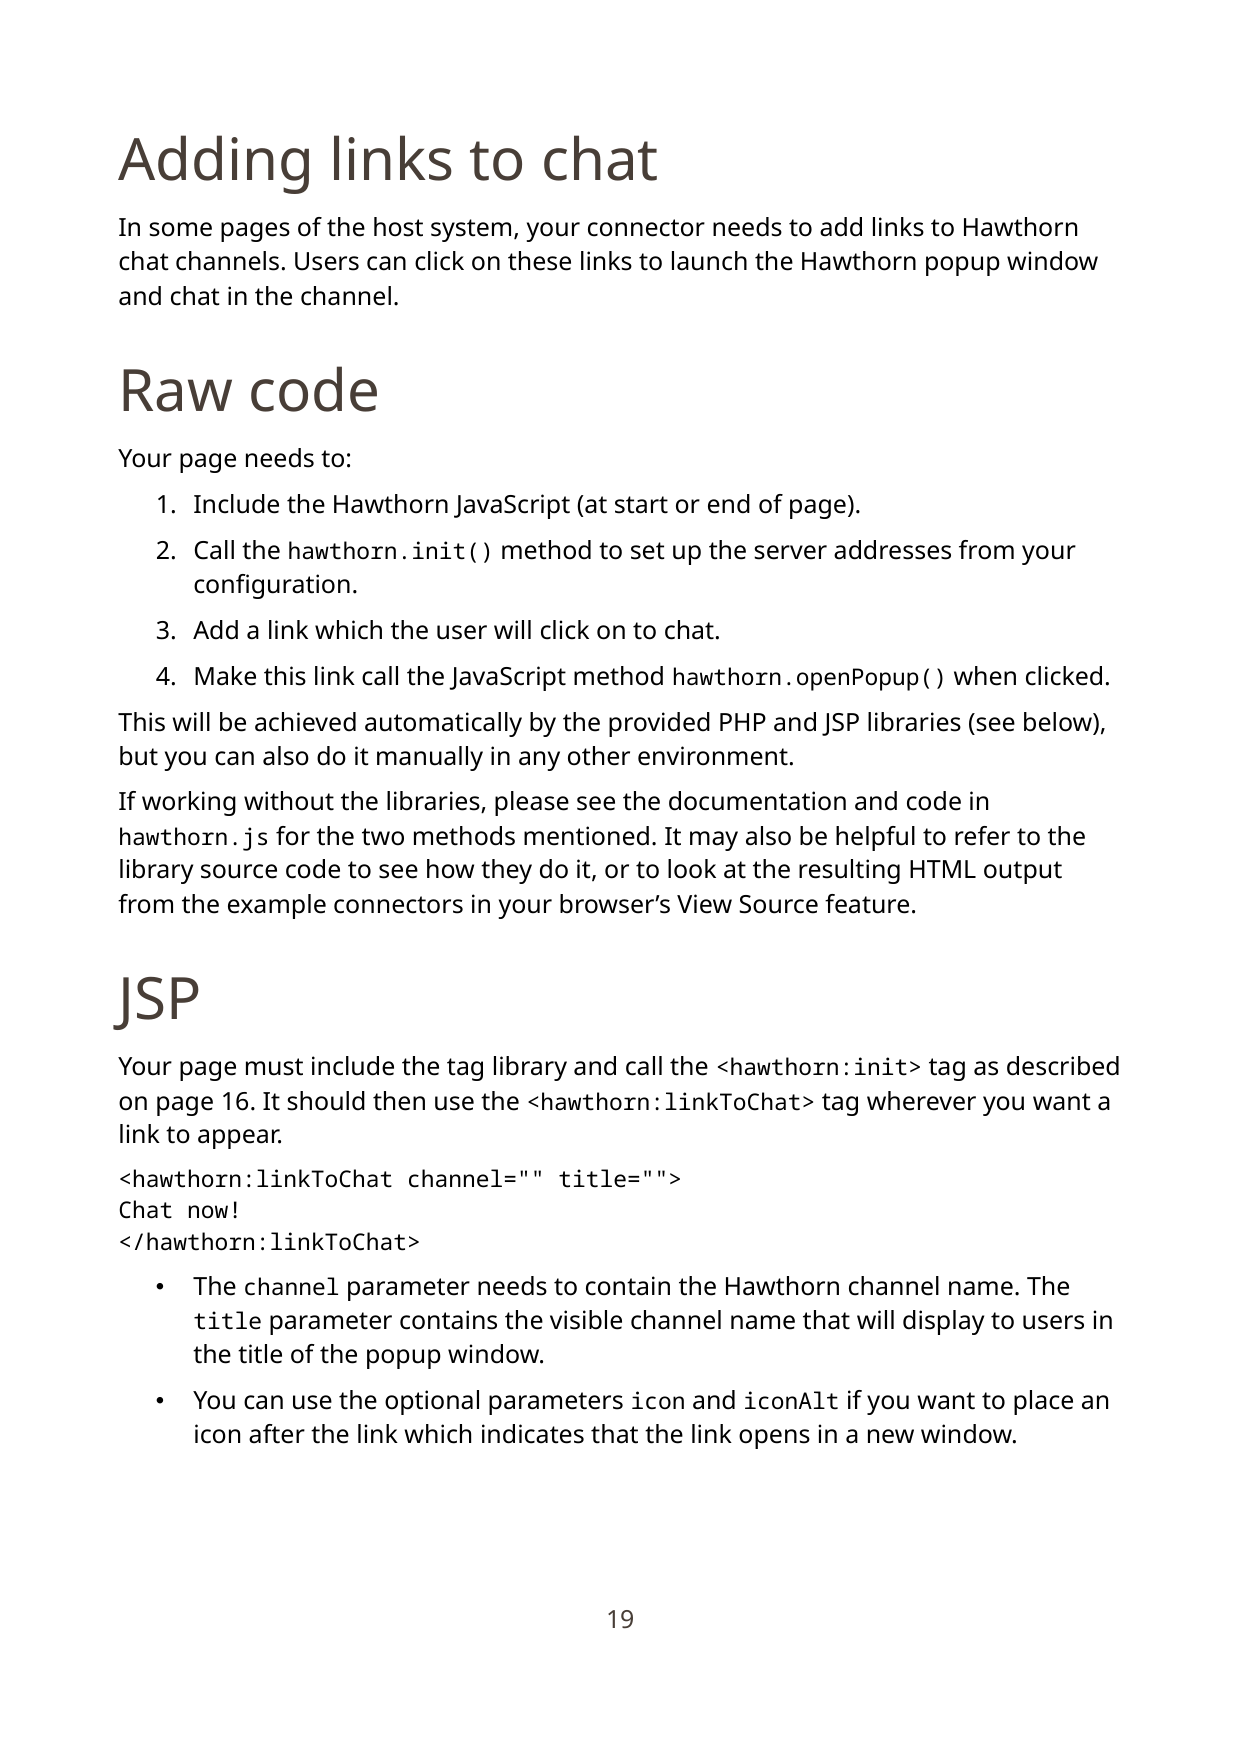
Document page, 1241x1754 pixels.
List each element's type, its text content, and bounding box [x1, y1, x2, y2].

subtitle JSP [118, 957, 1122, 1037]
text <hawthorn:linkToChat channel="" title=""> Chat now! </hawthorn:linkToChat> [118, 1163, 1122, 1257]
list Include the Hawthorn JavaScript (at start or end of page). [156, 487, 1122, 521]
text In some pages of the host system, your connector needs to add links to Hawthorn chat channels. Users can click on these links to launch the Hawthorn popup window and chat in the channel. [118, 210, 1122, 312]
text If working without the libraries, please see the documentation and code in hawthorn.js for the two methods mentioned. It may also be helpful to refer to the library source code to see how they do it, or to look at the resulting HTML output from the example connectors in your browser’s View Source feature. [118, 784, 1122, 920]
list Call the hawthorn.init() method to set up the server addresses from your configuration. [156, 533, 1122, 601]
list Add a link which the user will click on to chat. [156, 612, 1122, 647]
text Your page needs to: [118, 441, 1122, 475]
list You can use the optional parameters icon and iconAlt if you want to place an icon after the link which indicates that the link opens in a new window. [156, 1382, 1122, 1451]
subtitle Raw code [118, 349, 1122, 428]
list The channel parameter needs to contain the Hawthorn channel name. The title parameter contains the visible channel name that will display to users in the title of the popup window. [156, 1268, 1122, 1371]
text Your page must include the tag library and call the <hawthorn:init> tag as described on page 10. It should then use the <hawthorn:linkToChat> tag wherever you want a link to appear. [118, 1049, 1122, 1151]
subtitle Adding links to chat [118, 118, 1122, 198]
text This will be achieved automatically by the provided PHP and JSP libraries (see below), but you can also do it manually in any other environment. [118, 704, 1122, 772]
list Make this link call the JavaScript method hawthorn.openPopup() when clicked. [156, 658, 1122, 692]
